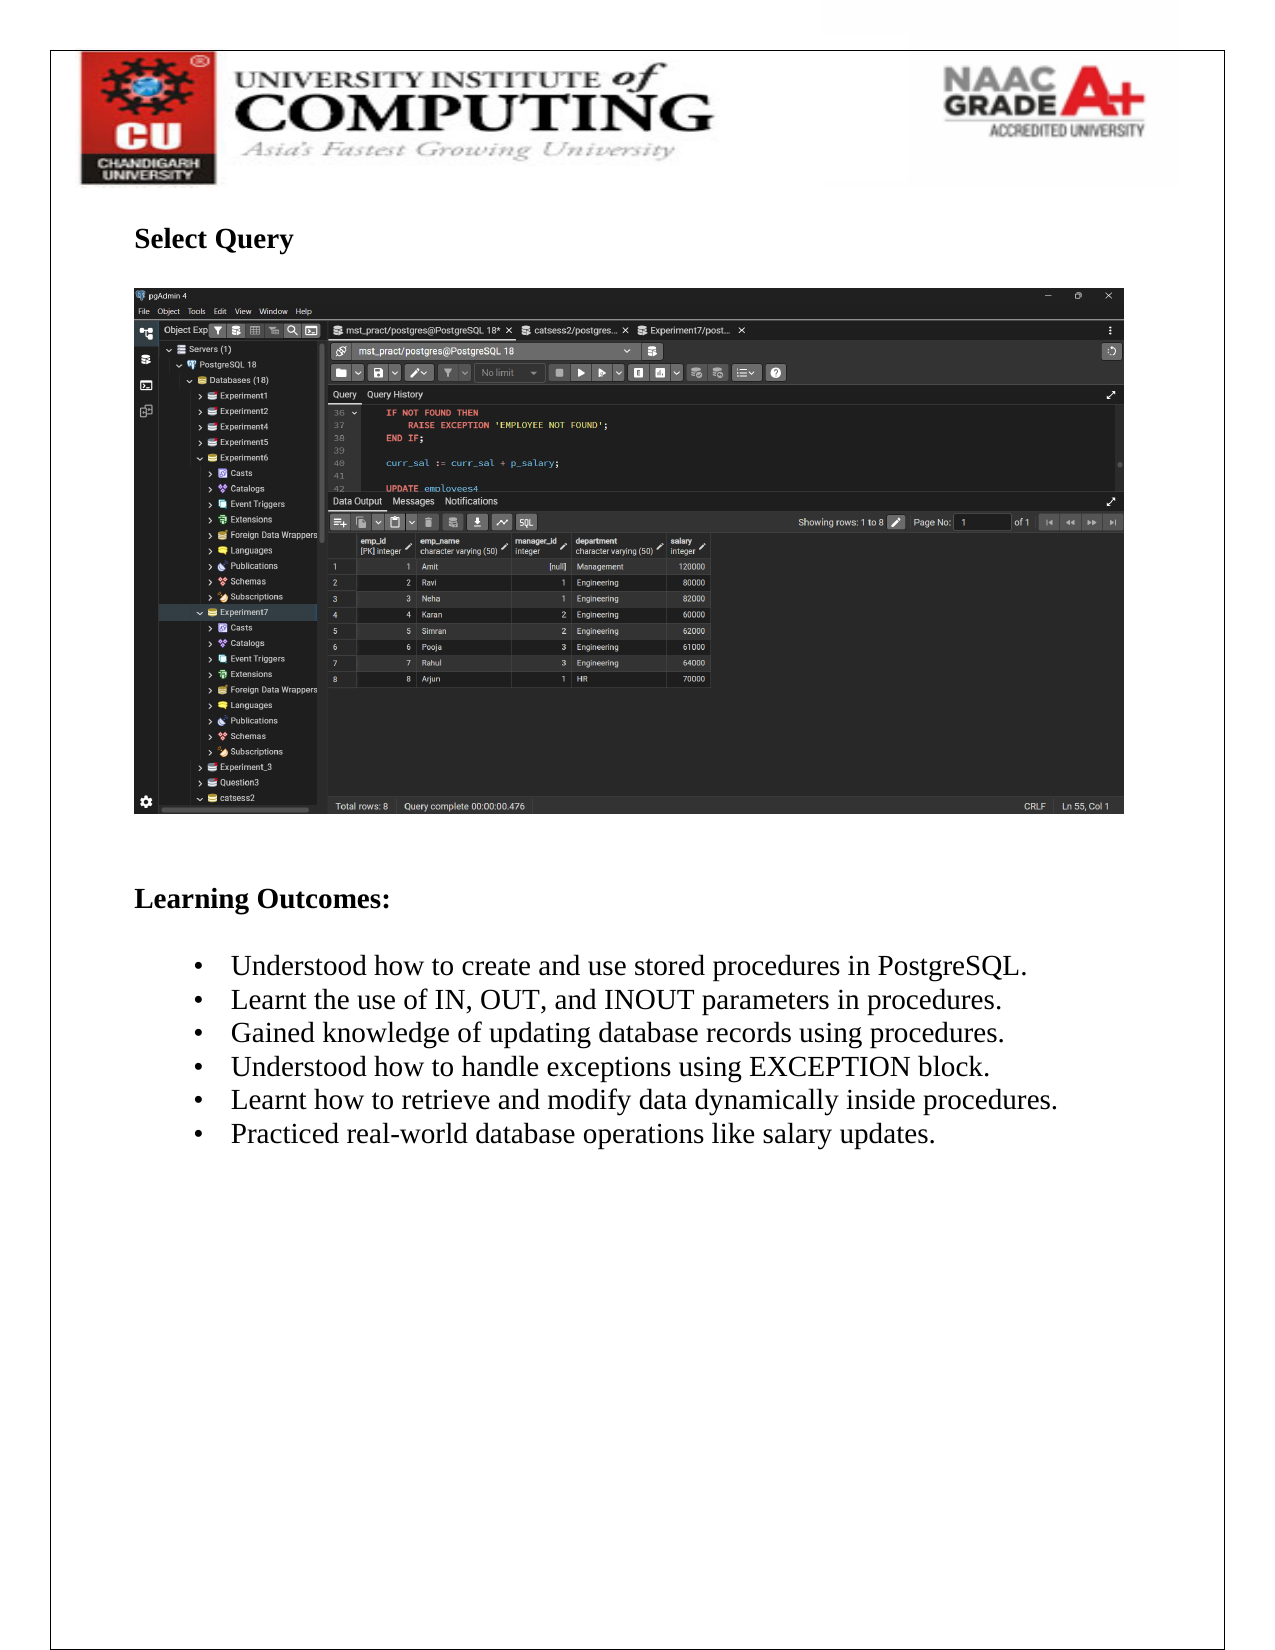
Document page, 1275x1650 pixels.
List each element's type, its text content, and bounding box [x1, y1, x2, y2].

list Understood how to handle exceptions using EXCEPTION block. [193, 1049, 1200, 1082]
list Practiced real-world database operations like salary updates. [193, 1116, 1200, 1149]
picture [75, 51, 1181, 188]
list Learnt how to retrieve and modify data dynamically inside procedures. [193, 1082, 1200, 1116]
text Select Query [134, 221, 1200, 254]
text Learning Outcomes: [134, 881, 1200, 915]
list Understood how to create and use stored procedures in PostgreSQL. [193, 948, 1200, 982]
picture [75, 0, 1181, 50]
list Gained knowledge of updating database records using procedures. [193, 1015, 1200, 1049]
list Learnt the use of IN, OUT, and INOUT parameters in procedures. [193, 982, 1200, 1015]
picture [134, 288, 1124, 814]
